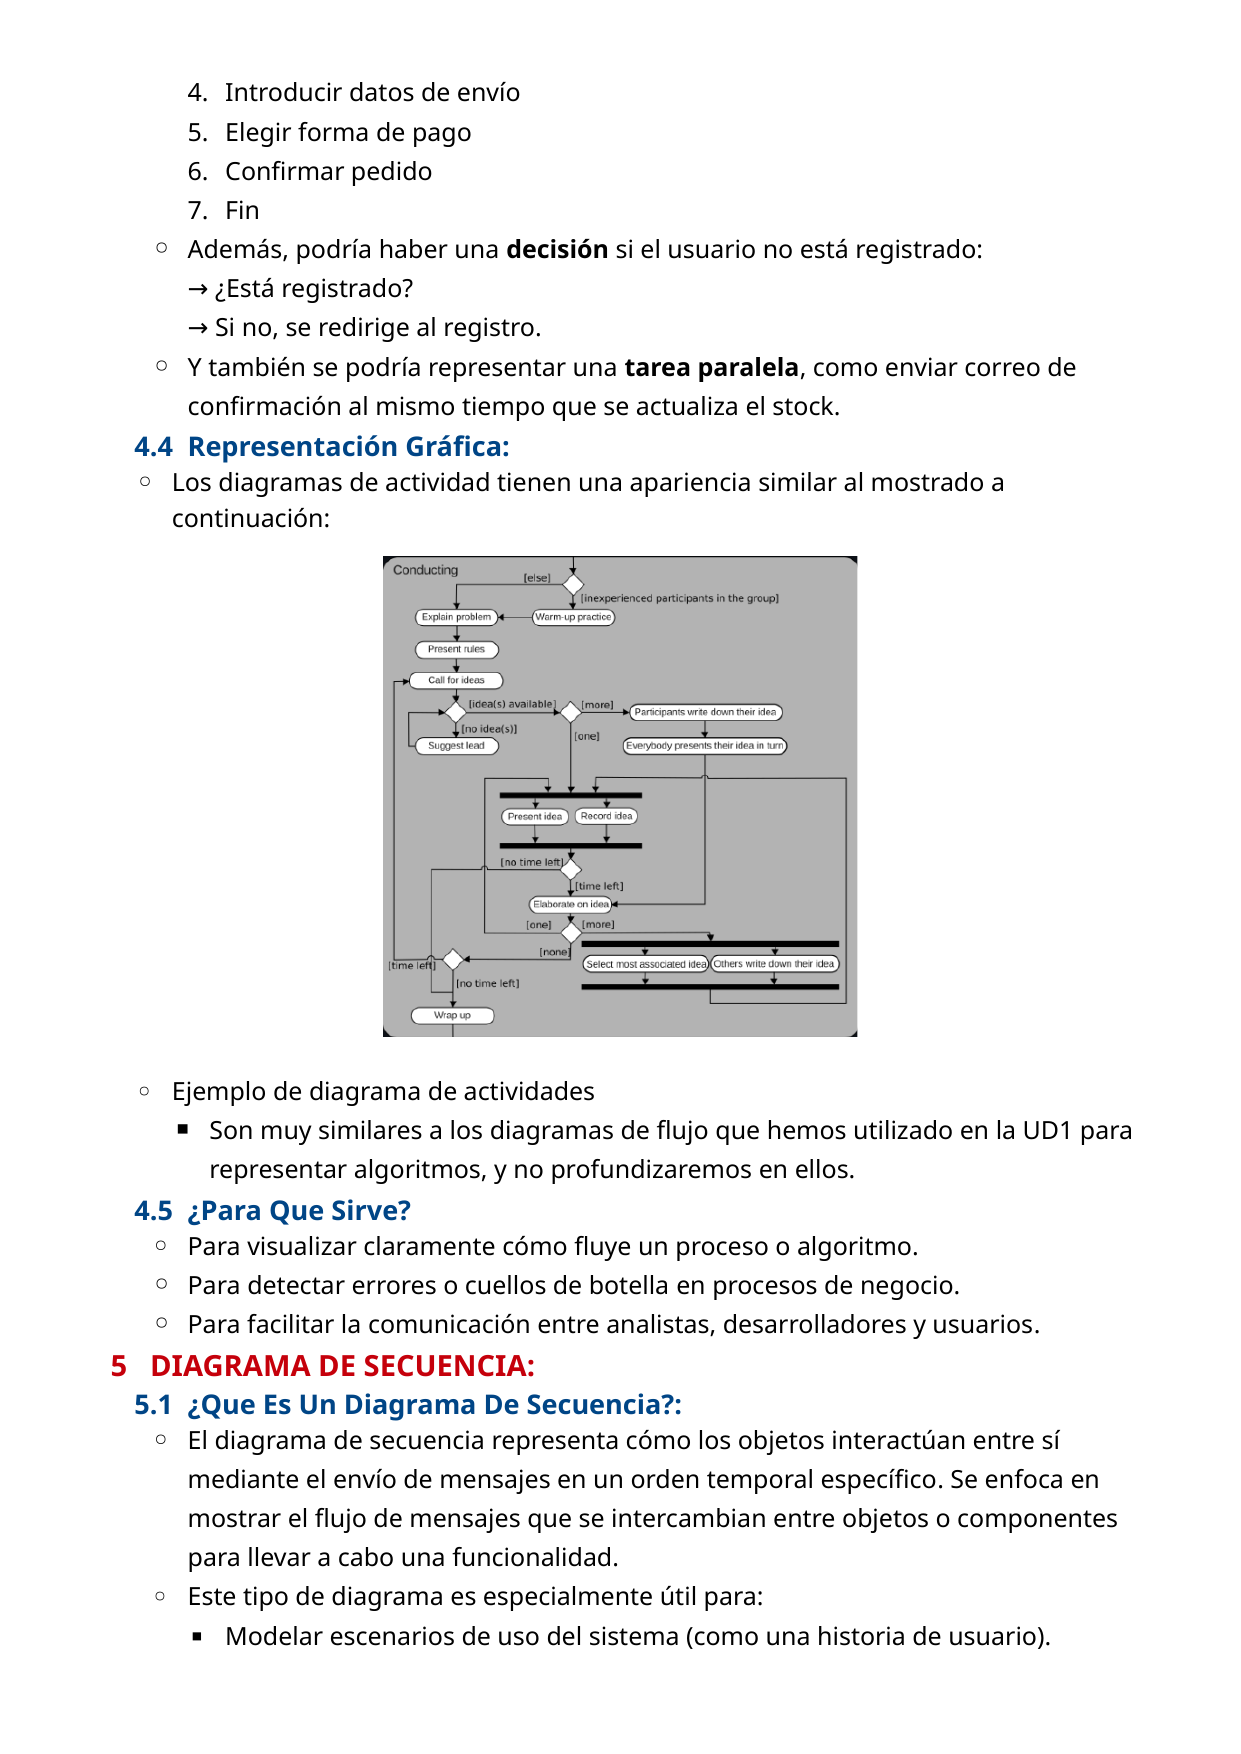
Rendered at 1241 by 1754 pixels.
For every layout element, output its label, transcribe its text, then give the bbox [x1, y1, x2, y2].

list Son muy similares a los diagramas de flujo que hemos utilizado en la UD1 para representar algoritmos, y no profundizaremos en ellos. [172, 1113, 1165, 1186]
list Elegir forma de pago [187, 114, 1165, 148]
list ¿Para Que Sirve? [134, 1191, 1165, 1228]
list Este tipo de diagrama es especialmente útil para: [150, 1579, 1165, 1613]
list Ejemplo de diagrama de actividades [134, 1074, 1165, 1108]
list Para detectar errores o cuellos de botella en procesos de negocio. [150, 1267, 1165, 1301]
list DIAGRAMA DE SECUENCIA: [110, 1346, 1165, 1385]
list Y también se podría representar una tarea paralela, como enviar correo de confirmación al mismo tiempo que se actualiza el stock. [150, 349, 1165, 422]
list Fin [187, 192, 1165, 227]
list Representación Gráfica: [134, 427, 1165, 464]
list El diagrama de secuencia representa cómo los objetos interactúan entre sí mediante el envío de mensajes en un orden temporal específico. Se enfoca en mostrar el flujo de mensajes que se intercambian entre objetos o componentes para llevar a cabo una funcionalidad. [150, 1422, 1165, 1574]
list Para facilitar la comunicación entre analistas, desarrolladores y usuarios. [150, 1307, 1165, 1341]
picture [383, 556, 858, 1037]
list Los diagramas de actividad tienen una apariencia similar al mostrado a continuación: [134, 464, 1165, 535]
list Confirmar pedido [187, 153, 1165, 187]
list Introducir datos de envío [187, 75, 1165, 109]
list Para visualizar claramente cómo fluye un proceso o algoritmo. [150, 1228, 1165, 1262]
list Además, podría haber una decisión si el usuario no está registrado: → ¿Está registrado? → Si no, se redirige al registro. [150, 232, 1165, 344]
list ¿Que Es Un Diagrama De Secuencia?: [134, 1385, 1165, 1422]
list Modelar escenarios de uso del sistema (como una historia de usuario). [187, 1618, 1165, 1652]
